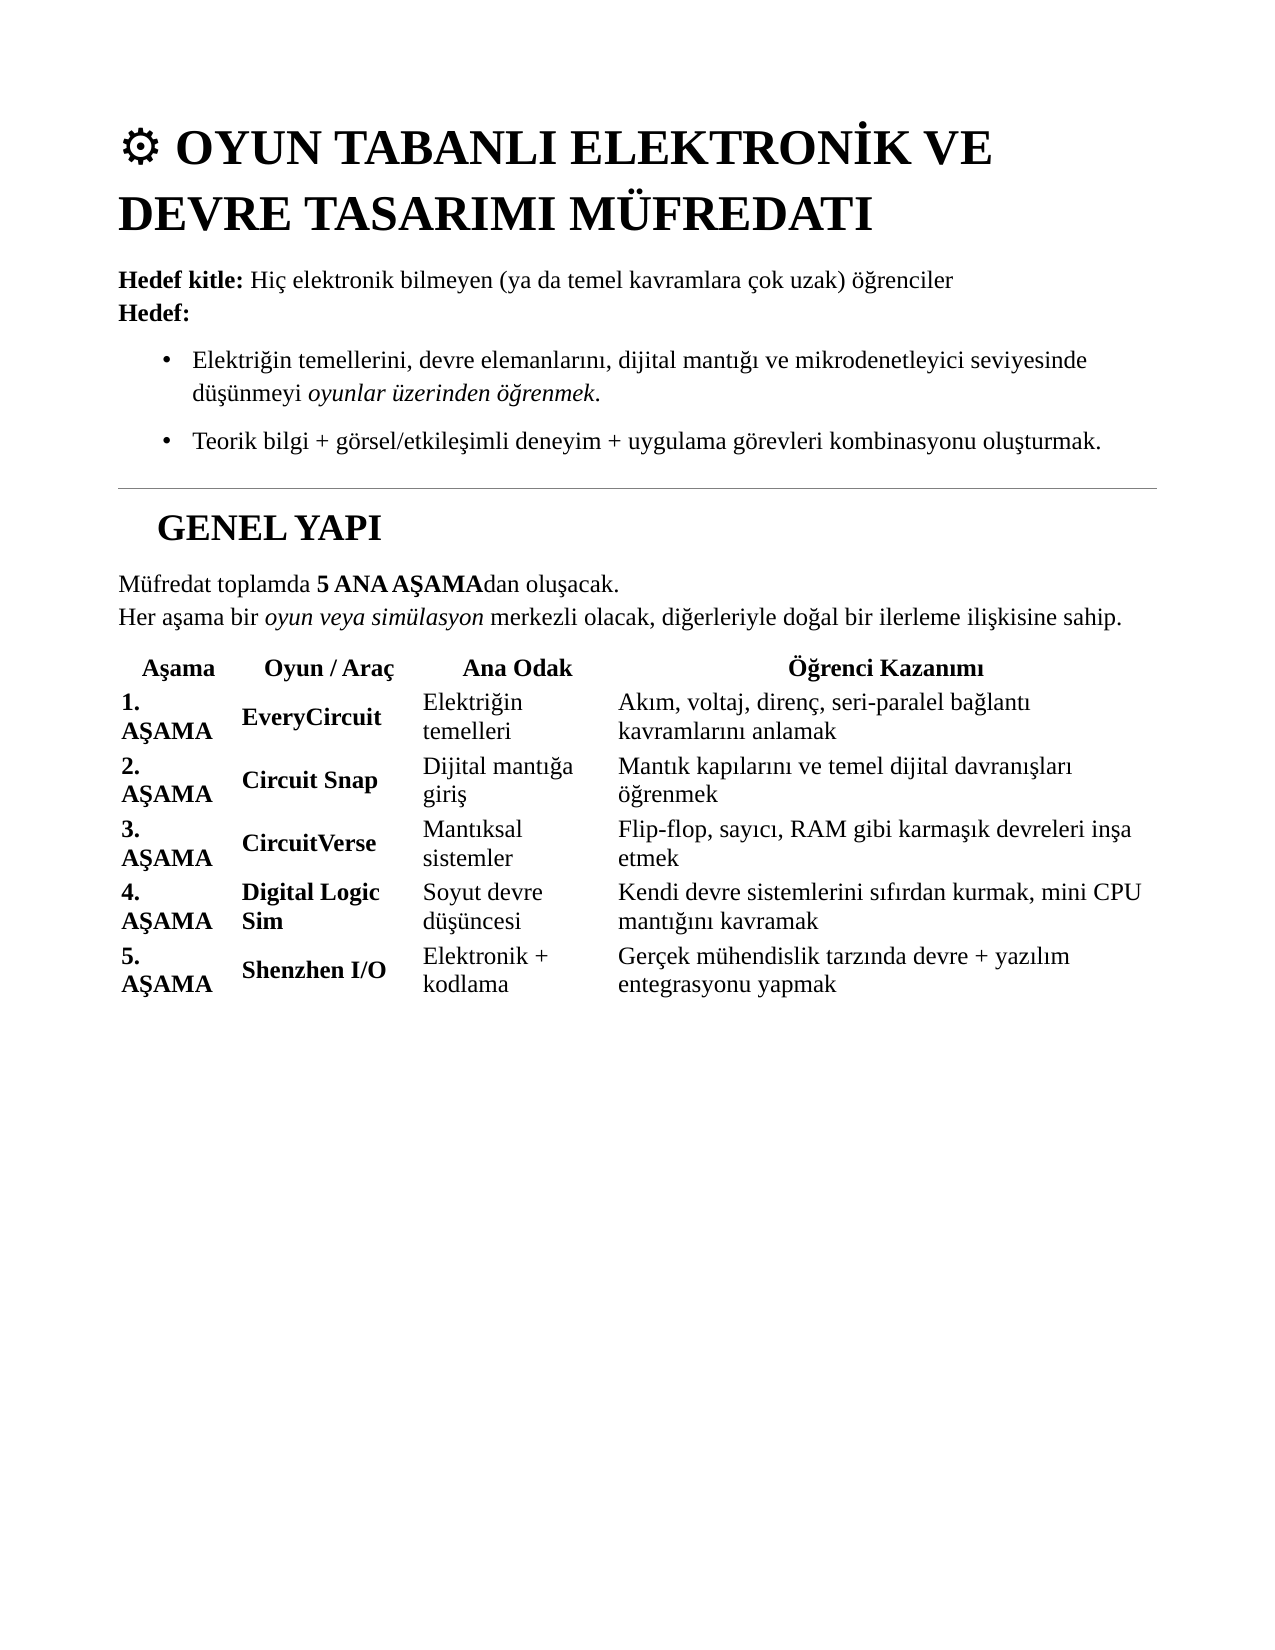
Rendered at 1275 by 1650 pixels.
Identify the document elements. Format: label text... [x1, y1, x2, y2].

table_cell Mantık kapılarını ve temel dijital davranışları öğrenmek [615, 748, 1157, 811]
table_header Öğrenci Kazanımı [615, 650, 1157, 684]
subtitle 🔶 GENEL YAPI [118, 505, 1157, 548]
text Müfredat toplamda 5 ANA AŞAMAdan oluşacak. Her aşama bir oyun veya simülasyon merkezli olacak, diğerleriyle doğal bir ilerleme ilişkisine sahip. [118, 569, 1157, 631]
table_cell EveryCircuit [239, 685, 420, 748]
subtitle ⚙️ OYUN TABANLI ELEKTRONİK VE DEVRE TASARIMI MÜFREDATI [118, 118, 1157, 242]
table_cell Dijital mantığa giriş [420, 748, 615, 811]
list Elektriğin temellerini, devre elemanlarını, dijital mantığı ve mikrodenetleyici seviyesinde düşünmeyi oyunlar üzerinden öğrenmek. [162, 345, 1157, 407]
table_cell 3. AŞAMA [118, 811, 239, 874]
table_cell Digital Logic Sim [239, 875, 420, 938]
table_header Oyun / Araç [239, 650, 420, 684]
table_header Aşama [118, 650, 239, 684]
table_cell Akım, voltaj, direnç, seri-paralel bağlantı kavramlarını anlamak [615, 685, 1157, 748]
table_cell Elektronik + kodlama [420, 938, 615, 1001]
table_cell Gerçek mühendislik tarzında devre + yazılım entegrasyonu yapmak [615, 938, 1157, 1001]
table_cell CircuitVerse [239, 811, 420, 874]
table_cell Soyut devre düşüncesi [420, 875, 615, 938]
table_cell 4. AŞAMA [118, 875, 239, 938]
text Hedef kitle: Hiç elektronik bilmeyen (ya da temel kavramlara çok uzak) öğrenciler Hedef: [118, 265, 1157, 327]
table_cell 5. AŞAMA [118, 938, 239, 1001]
table_cell 1. AŞAMA [118, 685, 239, 748]
table_cell Kendi devre sistemlerini sıfırdan kurmak, mini CPU mantığını kavramak [615, 875, 1157, 938]
table_cell Circuit Snap [239, 748, 420, 811]
table_cell Flip-flop, sayıcı, RAM gibi karmaşık devreleri inşa etmek [615, 811, 1157, 874]
list Teorik bilgi + görsel/etkileşimli deneyim + uygulama görevleri kombinasyonu oluşturmak. [162, 426, 1157, 455]
table_cell Shenzhen I/O [239, 938, 420, 1001]
table_header Ana Odak [420, 650, 615, 684]
table_cell Elektriğin temelleri [420, 685, 615, 748]
table_cell 2. AŞAMA [118, 748, 239, 811]
table_cell Mantıksal sistemler [420, 811, 615, 874]
